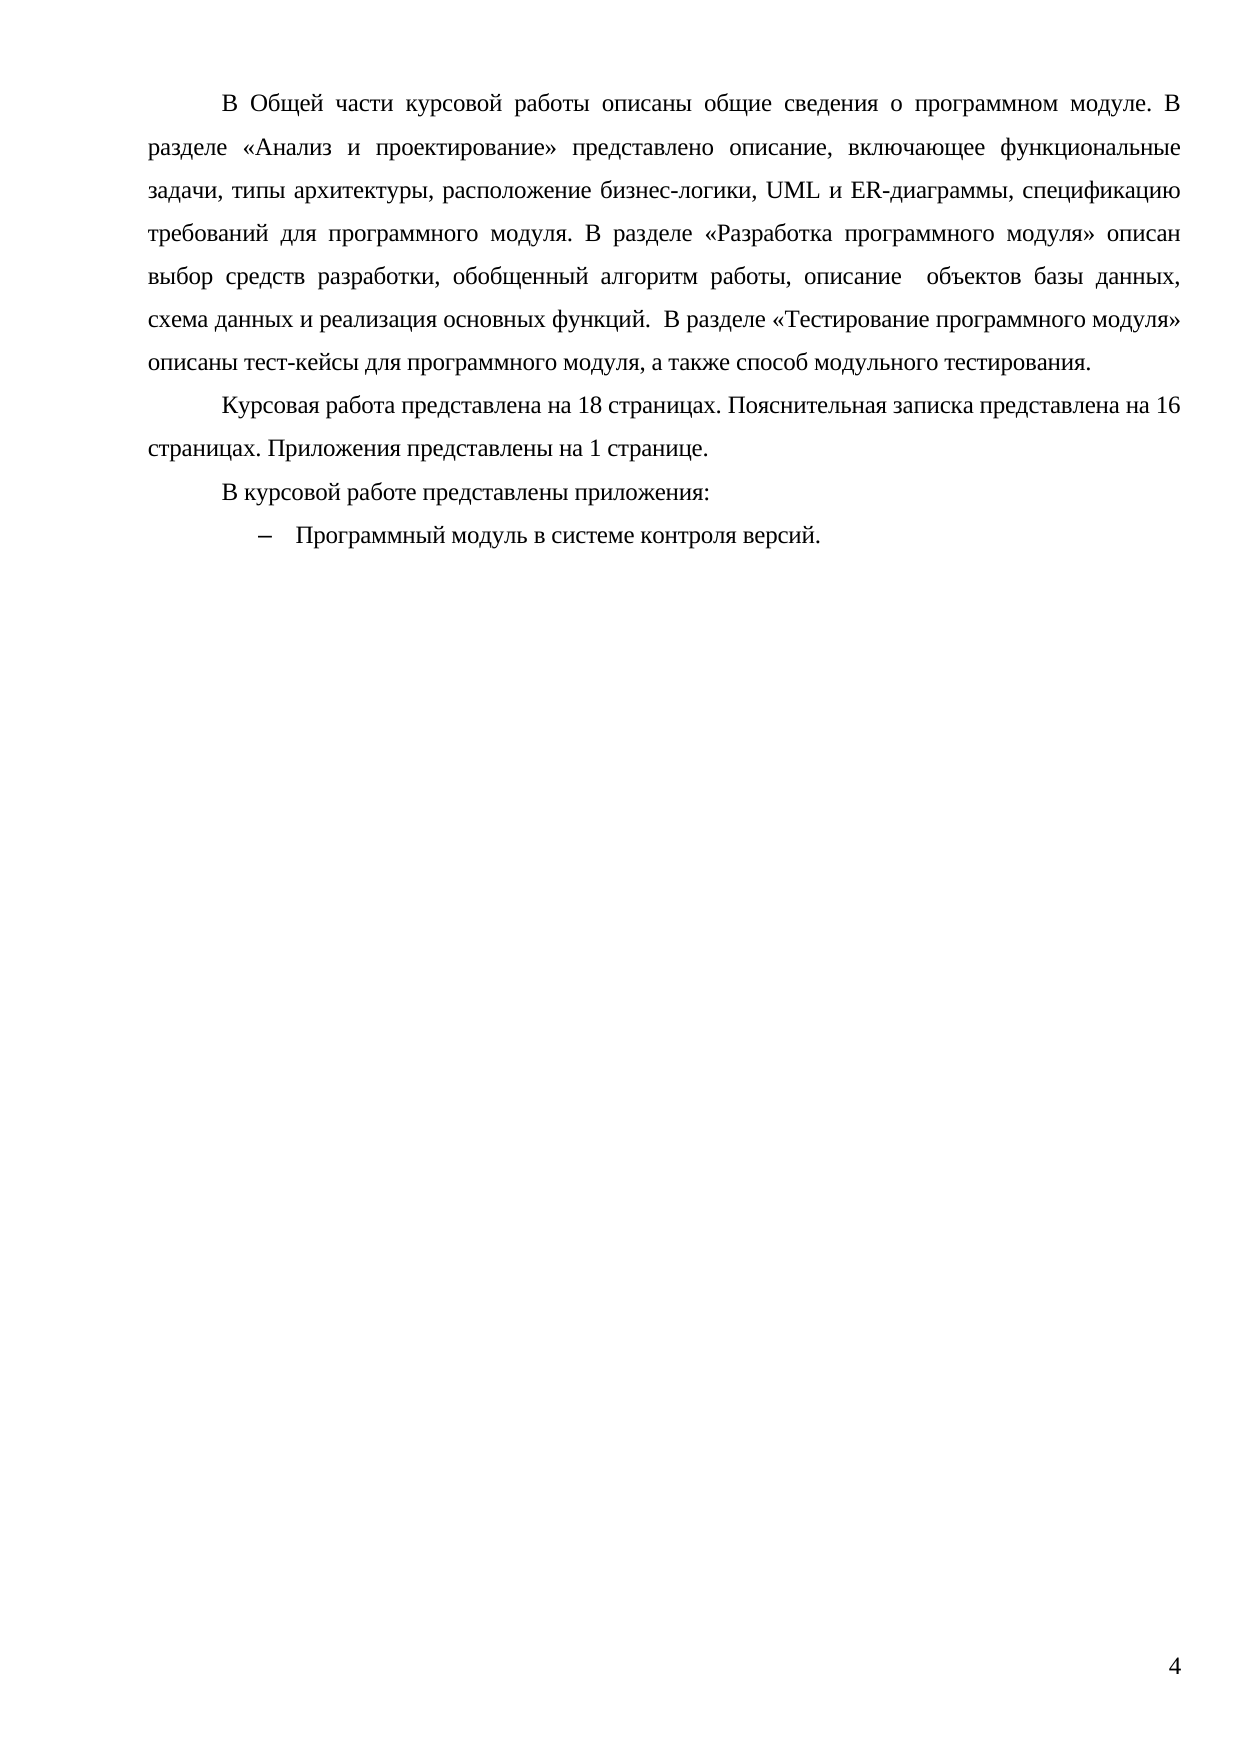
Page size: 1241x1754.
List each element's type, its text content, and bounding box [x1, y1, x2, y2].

text Курсовая работа представлена на 18 страницах. Пояснительная записка представлена на 16 страницах. Приложения представлены на 1 странице. [148, 390, 1181, 462]
list Программный модуль в системе контроля версий. [258, 520, 1181, 549]
text В Общей части курсовой работы описаны общие сведения о программном модуле. В разделе «Анализ и проектирование» представлено описание, включающее функциональные задачи, типы архитектуры, расположение бизнес-логики, UML и ER-диаграммы, спецификацию требований для программного модуля. В разделе «Разработка программного модуля» описан выбор средств разработки, обобщенный алгоритм работы, описание объектов базы данных, схема данных и реализация основных функций. В разделе «Тестирование программного модуля» описаны тест-кейсы для программного модуля, а также способ модульного тестирования. [148, 88, 1181, 376]
text В курсовой работе представлены приложения: [148, 477, 1181, 505]
